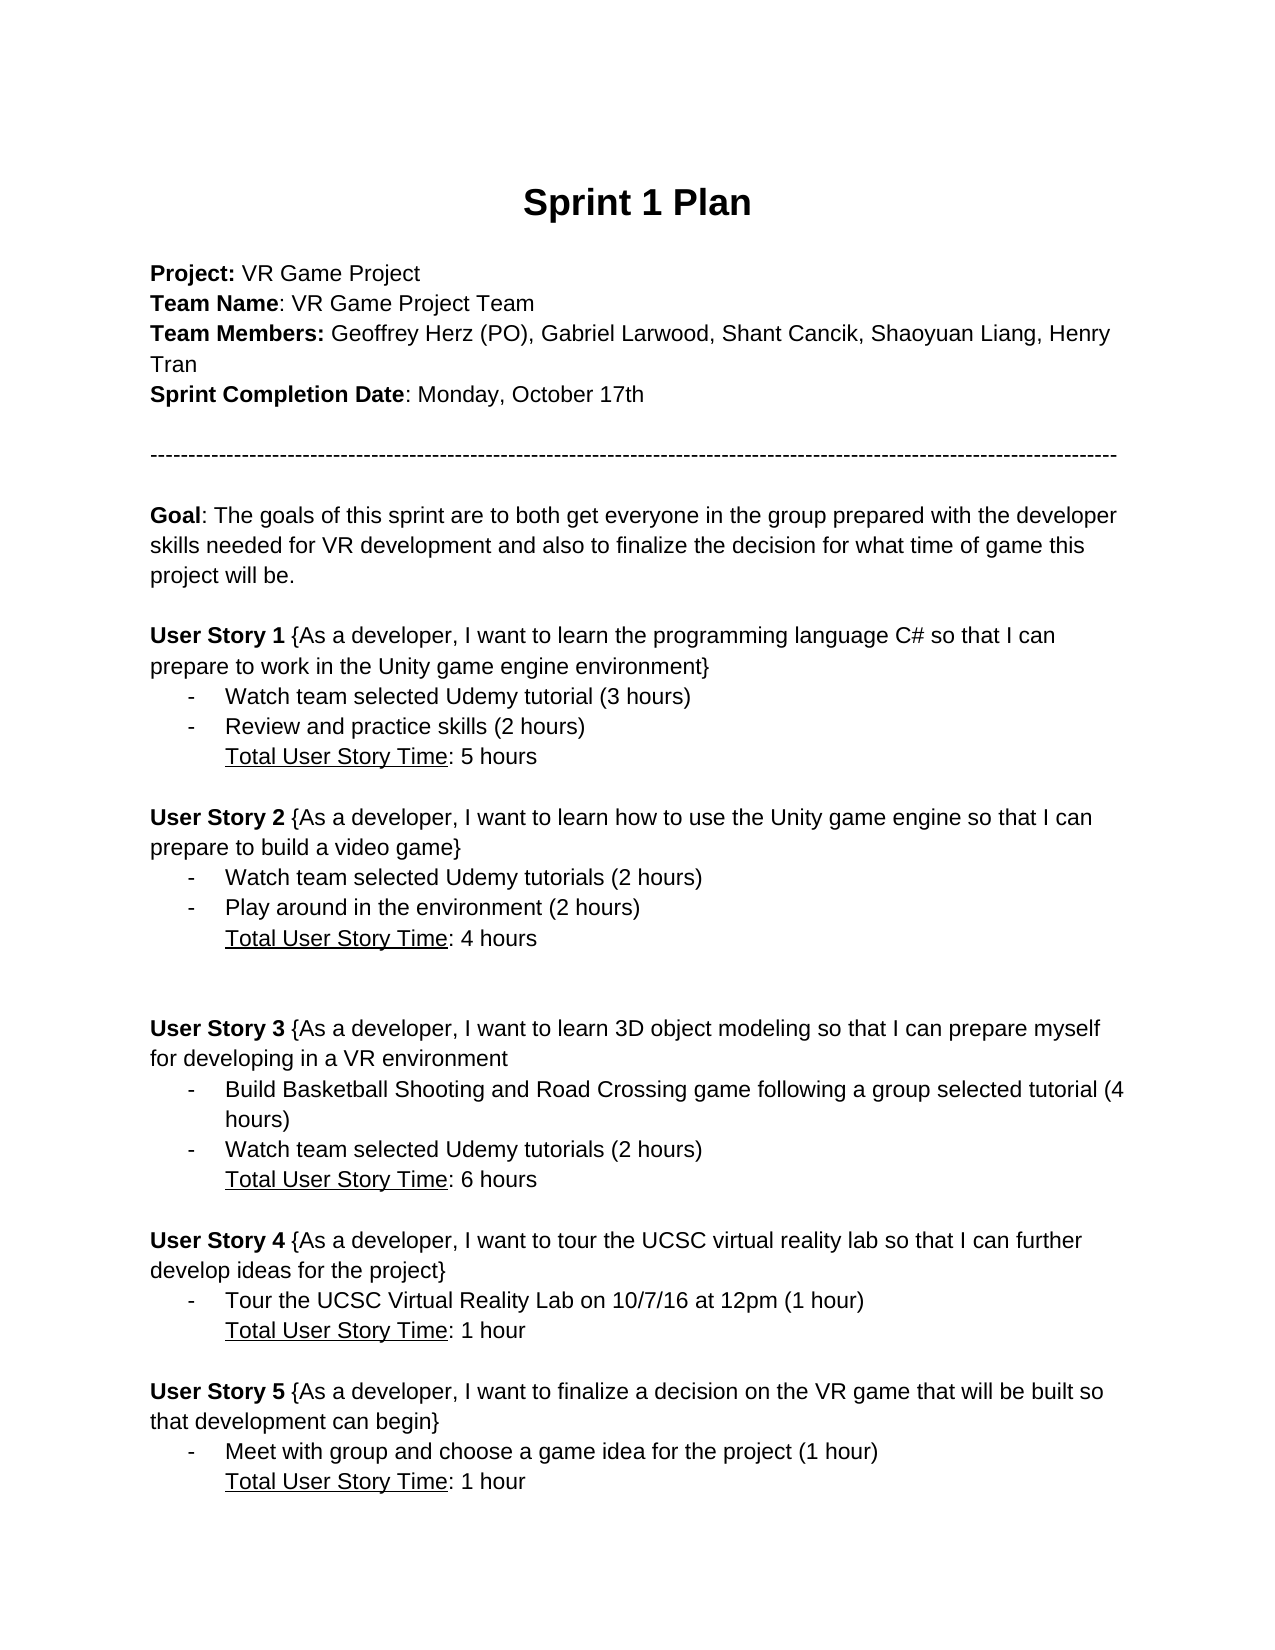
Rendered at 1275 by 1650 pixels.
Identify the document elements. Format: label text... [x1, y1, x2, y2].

list Build Basketball Shooting and Road Crossing game following a group selected tutorial (4 hours) [187, 1076, 1125, 1132]
text Total User Story Time: 4 hours [150, 924, 1125, 951]
list Watch team selected Udemy tutorial (3 hours) [187, 683, 1125, 709]
text User Story 4 {As a developer, I want to tour the UCSC virtual reality lab so that I can further develop ideas for the project} [150, 1227, 1125, 1283]
text Goal: The goals of this sprint are to both get everyone in the group prepared with the developer skills needed for VR development and also to finalize the decision for what time of game this project will be. [150, 502, 1125, 588]
list Watch team selected Udemy tutorials (2 hours) [187, 864, 1125, 891]
text User Story 5 {As a developer, I want to finalize a decision on the VR game that will be built so that development can begin} [150, 1347, 1125, 1434]
text Sprint 1 Plan [150, 180, 1125, 223]
list Watch team selected Udemy tutorials (2 hours) [187, 1136, 1125, 1162]
text User Story 2 {As a developer, I want to learn how to use the Unity game engine so that I can prepare to build a video game} [150, 773, 1125, 860]
text Team Members: Geoffrey Herz (PO), Gabriel Larwood, Shant Cancik, Shaoyuan Liang, Henry Tran [150, 320, 1125, 377]
list Play around in the environment (2 hours) [187, 894, 1125, 921]
text Sprint Completion Date: Monday, October 17th [150, 381, 1125, 407]
text Total User Story Time: 1 hour [150, 1468, 1125, 1495]
text Total User Story Time: 1 hour [150, 1317, 1125, 1344]
text ------------------------------------------------------------------------------------------------------------------------------- [150, 441, 1125, 468]
text Project: VR Game Project [150, 260, 1125, 286]
text Total User Story Time: 5 hours [150, 743, 1125, 770]
list Tour the UCSC Virtual Reality Lab on 10/7/16 at 12pm (1 hour) [187, 1287, 1125, 1313]
text Team Name: VR Game Project Team [150, 290, 1125, 317]
text User Story 3 {As a developer, I want to learn 3D object modeling so that I can prepare myself for developing in a VR environment [150, 985, 1125, 1072]
text Total User Story Time: 6 hours [150, 1166, 1125, 1193]
list Meet with group and choose a game idea for the project (1 hour) [187, 1438, 1125, 1464]
list Review and practice skills (2 hours) [187, 713, 1125, 739]
text User Story 1 {As a developer, I want to learn the programming language C# so that I can prepare to work in the Unity game engine environment} [150, 622, 1125, 679]
